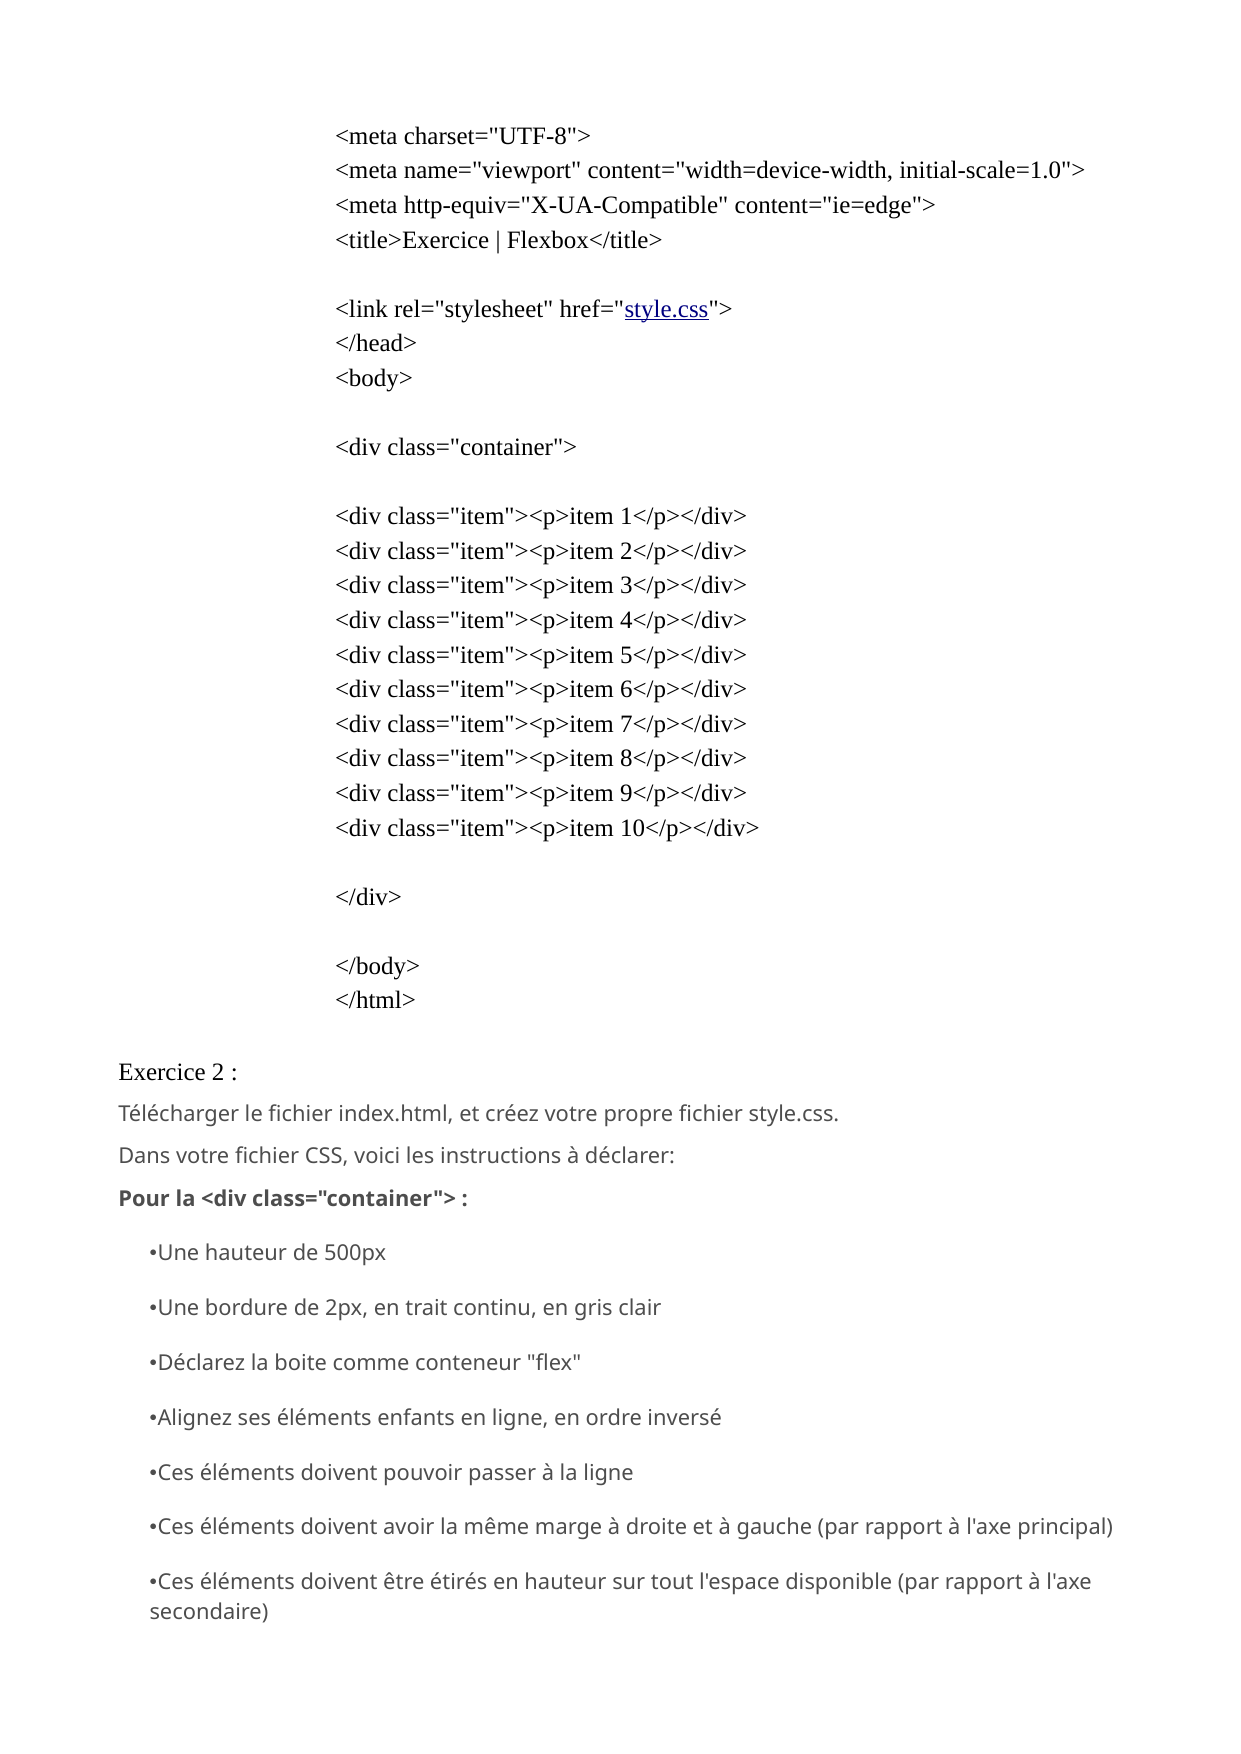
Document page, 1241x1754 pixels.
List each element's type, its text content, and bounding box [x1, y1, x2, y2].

table_cell [118, 499, 332, 533]
table_cell <div class="item"><p>item 6</p></div> [332, 671, 1089, 706]
table_cell <meta name="viewport" content="width=device-width, initial-scale=1.0"> [332, 153, 1089, 187]
table_cell [118, 914, 332, 948]
table_cell [332, 1017, 1089, 1028]
list Ces éléments doivent avoir la même marge à droite et à gauche (par rapport à l'axe principal) [149, 1511, 1122, 1541]
table_cell [118, 741, 332, 775]
table_cell [118, 706, 332, 741]
table_cell [118, 187, 332, 222]
table_cell [118, 637, 332, 671]
table_cell [118, 1017, 332, 1028]
table_cell [118, 222, 332, 256]
table_cell [118, 395, 332, 429]
table_cell [332, 844, 1089, 879]
table_cell [118, 256, 332, 291]
text Télécharger le fichier index.html, et créez votre propre fichier style.css. [118, 1098, 1122, 1128]
table_cell [118, 775, 332, 810]
table_cell [118, 671, 332, 706]
table_cell </div> [332, 879, 1089, 913]
table_cell [118, 844, 332, 879]
text Pour la <div class="container"> : [118, 1182, 1122, 1212]
table_cell [118, 291, 332, 326]
table_cell [118, 153, 332, 187]
table_cell <div class="item"><p>item 1</p></div> [332, 499, 1089, 533]
table_cell [118, 948, 332, 983]
table_cell </body> [332, 948, 1089, 983]
table_cell [118, 602, 332, 637]
text Dans votre fichier CSS, voici les instructions à déclarer: [118, 1140, 1122, 1170]
list Une bordure de 2px, en trait continu, en gris clair [149, 1292, 1122, 1322]
table_cell <link rel="stylesheet" href="style.css"> [332, 291, 1089, 326]
list Alignez ses éléments enfants en ligne, en ordre inversé [149, 1402, 1122, 1431]
table_cell <div class="item"><p>item 9</p></div> [332, 775, 1089, 810]
table_cell <div class="item"><p>item 4</p></div> [332, 602, 1089, 637]
table_cell <body> [332, 360, 1089, 395]
table_cell <div class="item"><p>item 2</p></div> [332, 533, 1089, 568]
table_cell [118, 810, 332, 844]
text Exercice 2 : [118, 1028, 1122, 1085]
table_cell </html> [332, 983, 1089, 1017]
list Une hauteur de 500px [149, 1237, 1122, 1267]
table_cell [332, 914, 1089, 948]
table_cell [332, 256, 1089, 291]
table_cell [118, 568, 332, 602]
table_cell [118, 360, 332, 395]
table_cell </head> [332, 326, 1089, 360]
table_cell <div class="item"><p>item 8</p></div> [332, 741, 1089, 775]
table_cell [332, 395, 1089, 429]
table_cell <div class="item"><p>item 3</p></div> [332, 568, 1089, 602]
table_cell <div class="item"><p>item 10</p></div> [332, 810, 1089, 844]
list Ces éléments doivent pouvoir passer à la ligne [149, 1456, 1122, 1486]
table_cell <div class="container"> [332, 429, 1089, 464]
table_cell [118, 118, 332, 153]
table_cell <title>Exercice | Flexbox</title> [332, 222, 1089, 256]
table_cell <meta charset="UTF-8"> [332, 118, 1089, 153]
table_cell [118, 429, 332, 464]
table_cell <div class="item"><p>item 7</p></div> [332, 706, 1089, 741]
list Déclarez la boite comme conteneur "flex" [149, 1347, 1122, 1377]
table_cell [118, 879, 332, 913]
list Ces éléments doivent être étirés en hauteur sur tout l'espace disponible (par rapport à l'axe secondaire) [149, 1566, 1122, 1626]
table_cell [118, 533, 332, 568]
table_cell [118, 983, 332, 1017]
table_cell [118, 464, 332, 498]
table_cell [332, 464, 1089, 498]
table_cell [118, 326, 332, 360]
table_cell <div class="item"><p>item 5</p></div> [332, 637, 1089, 671]
table_cell <meta http-equiv="X-UA-Compatible" content="ie=edge"> [332, 187, 1089, 222]
